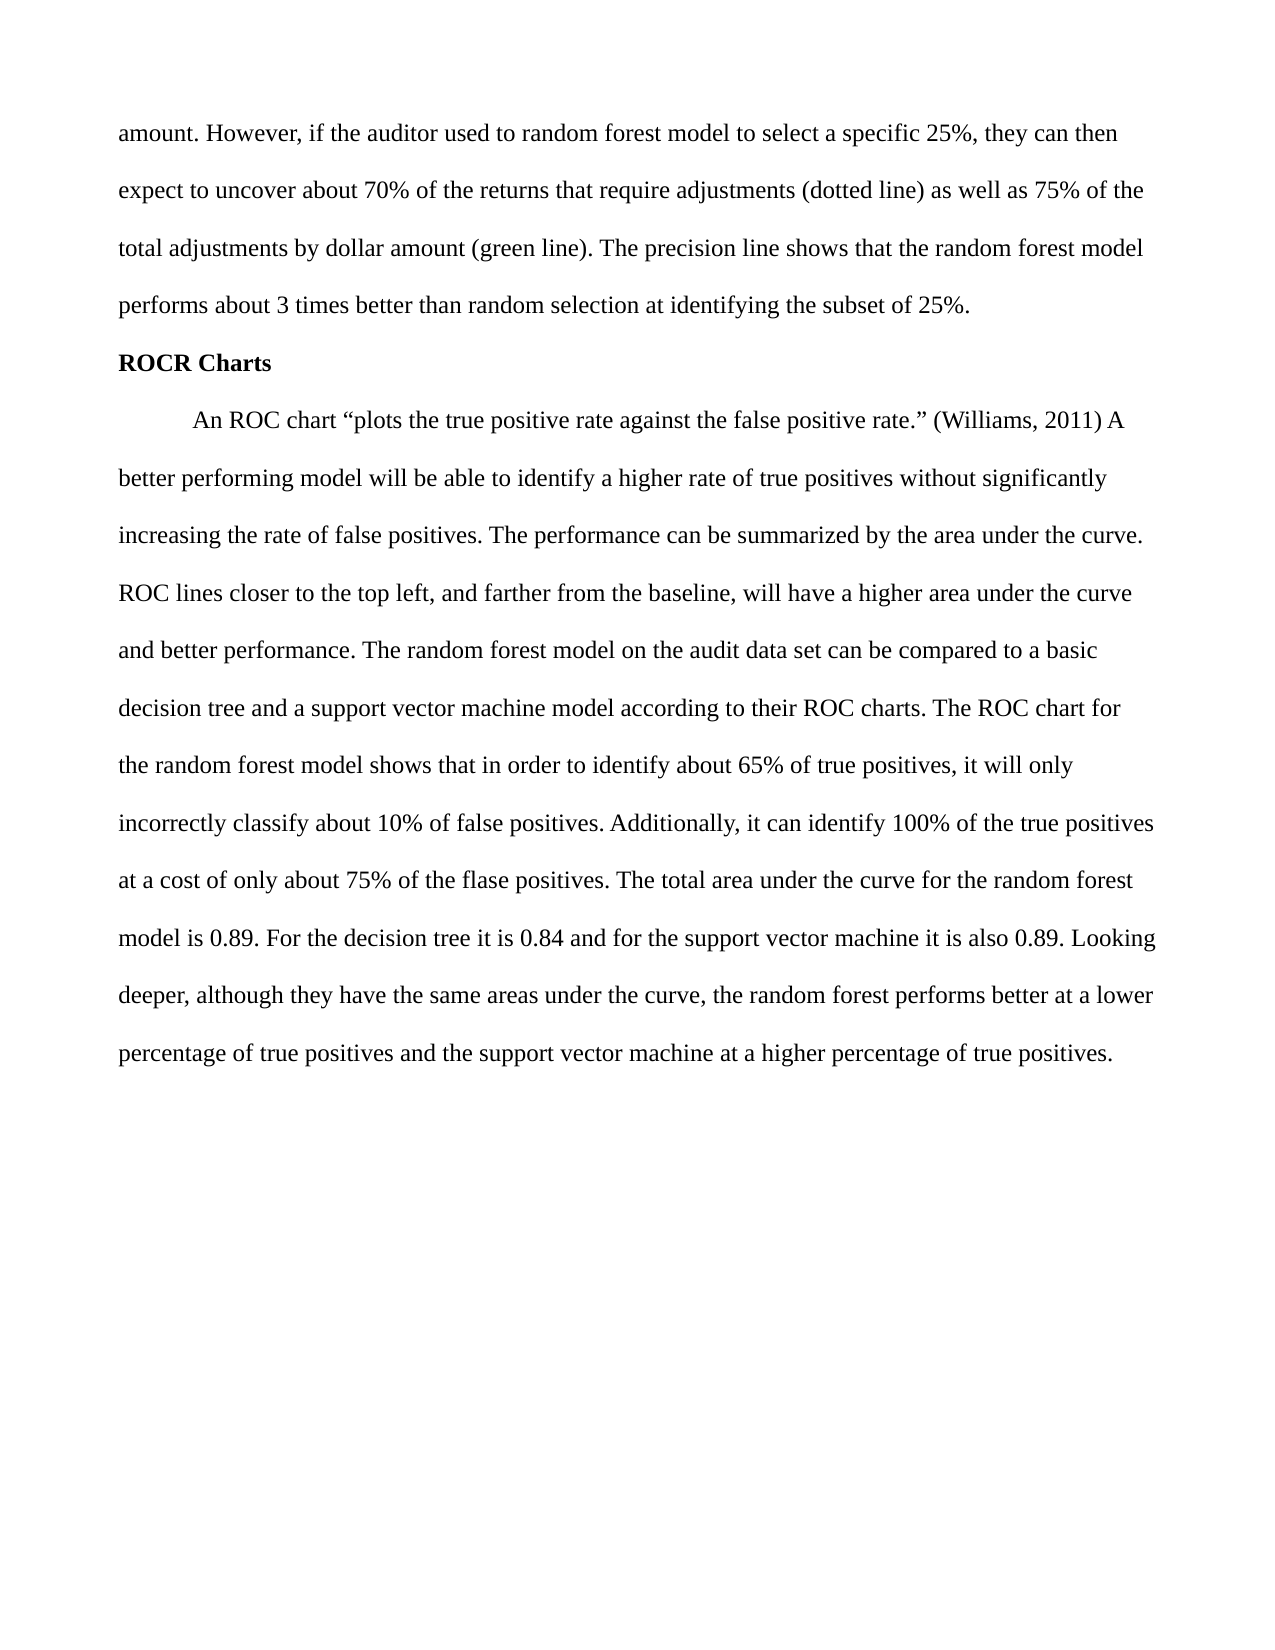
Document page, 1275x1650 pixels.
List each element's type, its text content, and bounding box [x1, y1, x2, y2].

text An ROC chart “plots the true positive rate against the false positive rate.” (Williams, 2011) A better performing model will be able to identify a higher rate of true positives without significantly increasing the rate of false positives. The performance can be summarized by the area under the curve. ROC lines closer to the top left, and farther from the baseline, will have a higher area under the curve and better performance. The random forest model on the audit data set can be compared to a basic decision tree and a support vector machine model according to their ROC charts. The ROC chart for the random forest model shows that in order to identify about 65% of true positives, it will only incorrectly classify about 10% of false positives. Additionally, it can identify 100% of the true positives at a cost of only about 75% of the flase positives. The total area under the curve for the random forest model is 0.89. For the decision tree it is 0.84 and for the support vector machine it is also 0.89. Looking deeper, although they have the same areas under the curve, the random forest performs better at a lower percentage of true positives and the support vector machine at a higher percentage of true positives. [118, 406, 1157, 1067]
text ROCR Charts [118, 348, 1157, 377]
text amount. However, if the auditor used to random forest model to select a specific 25%, they can then expect to uncover about 70% of the returns that require adjustments (dotted line) as well as 75% of the total adjustments by dollar amount (green line). The precision line shows that the random forest model performs about 3 times better than random selection at identifying the subset of 25%. [118, 118, 1157, 319]
